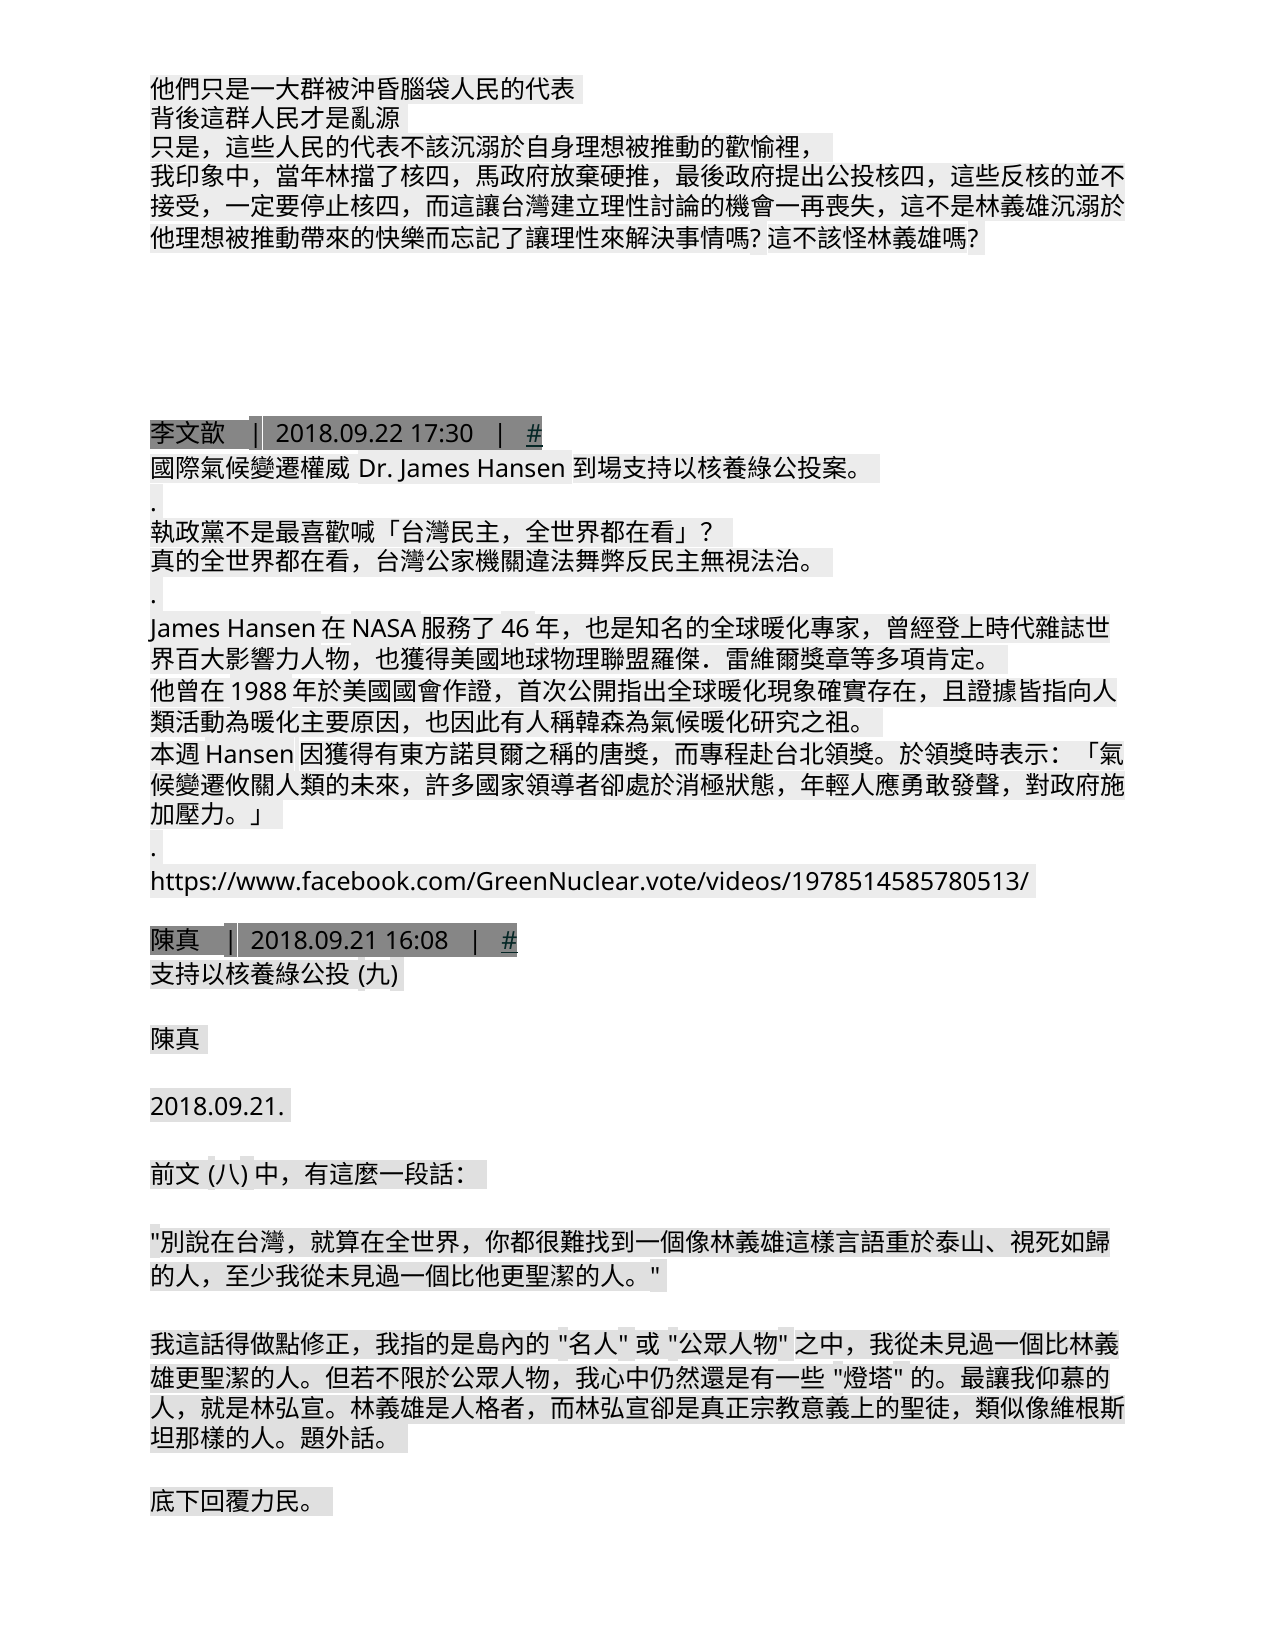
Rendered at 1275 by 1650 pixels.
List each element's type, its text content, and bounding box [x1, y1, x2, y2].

text 他們只是一大群被沖昏腦袋人民的代表 背後這群人民才是亂源 只是，這些人民的代表不該沉溺於自身理想被推動的歡愉裡， 我印象中，當年林擋了核四，馬政府放棄硬推，最後政府提出公投核四，這些反核的並不接受，一定要停止核四，而這讓台灣建立理性討論的機會一再喪失，這不是林義雄沉溺於他理想被推動帶來的快樂而忘記了讓理性來解決事情嗎? 這不該怪林義雄嗎? [150, 75, 1125, 357]
text 陳真 | 2018.09.21 16:08 | # [150, 923, 1125, 957]
text 支持以核養綠公投 (九) 陳真 2018.09.21. 前文 (八) 中，有這麼一段話： "別說在台灣，就算在全世界，你都很難找到一個像林義雄這樣言語重於泰山、視死如歸的人，至少我從未見過一個比他更聖潔的人。" 我這話得做點修正，我指的是島內的 "名人" 或 "公眾人物" 之中，我從未見過一個比林義雄更聖潔的人。但若不限於公眾人物，我心中仍然還是有一些 "燈塔" 的。最讓我仰慕的人，就是林弘宣。林義雄是人格者，而林弘宣卻是真正宗教意義上的聖徒，類似像維根斯坦那樣的人。題外話。 底下回覆力民。 罵人王八蛋只需一句話，但要證明某人不是王八蛋卻需千言萬語，但卻依然無法有效澄清。為什麼呢？因為觸及溝通的極限。若要說清，等於是必須把一生寫過講過的話全部重述一遍。有可能嗎？即便有可能，依然不會奏效。為什麼呢？因為世界不一樣，"語言" 也就不一樣；不同 "語言" 之間，溝通自有其無可跨越的極限。 法國從小就強調哲學教育，有一年 "高考"，出了一道題，挺有深度。題旨約莫此意： "透過說服，有無可能讓一個原本不喜歡某種藝術品的人喜歡上該藝術品？" 若我來作答，我會朝似有若無、似可似不可的方向兩邊作答。但若說到底，究竟有無可能呢？我基本上還是悲觀的。我不太相信 "喜不喜歡" 是一個可以溝通與傳遞的對象。我可以教導旁人藥理、病理與生化、微生物學、腦神經科學、心臟循環學，我也可以教導分析哲學、邏輯與數學、形上學、人工智能等等等，不管多艱難的知識都沒有溝通上的困難；凡是可被述說的，都可被教導或溝通。 除了知識與事實上的溝通，齊克果還曾提出一種 "能力上的溝通" (communication of capability)，比方說我可以教小朋友大完便要自己擦屁股，不要每次都要我擦；我也可以請課堂上的學生保持肅靜，或是教導藥商別企圖想賄賂我，或是做為車神，我更能教人開車，凡此種種，無關知識，而是一種能力或實踐與操作上的溝通。 溝通知識，溝通能力，都不困難。但是，情感怎麼溝通與傳遞呢？我如何可能讓你深深愛上一個你原本無感或厭惡的人呢？這幾乎是一件不可能的任務，因為它觸及了溝通的極限，觸及了背後整個世界觀或說氣味的不同。比方說，島內島外我最仰慕的現代人是林弘宣。但是，就算曾經有一天，林弘宣活生生地來到眾人面前，會仰慕他的人恐怕依然鳳毛麟角。這裏頭無關對錯，而僅僅有關於氣味之不同。 林弘宣曾有一份未面世的競選文宣，我手上卻有上百份，那是我看過最動人的一份文宣。因為林義雄的勸退，林弘宣放棄競選。那份文宣上寫著一句話，提到耶穌，林弘宣寫說："雖不能至，心嚮往矣"。我對林弘宣的感受亦如是，對於林弘宣所立下的榜樣，"雖不能至，心嚮往矣"。 其實，我和林弘宣僅有在他出獄之後有過幾面之緣。差不多是1987或1988年，有一天，台灣人權促進會正在開執委會，我也在場，他突然走進來，沒有任何寒喧，一開口就要求取消他的台權會顧問頭銜之類。 另一次則是在某位民進黨民代的服務處開會，大批警總特務與警察上門盤查，拉下鐵門，來個密室偵訊。林弘宣那天有事剛好也前來服務處。警察主管看到他，畢恭畢敬想跟他握手示好，林弘宣拒絕。我並不認為當場讓人難堪是好的行為，但這就是林弘宣。 至於力民所指控，林義雄不出面回應黃士修是因為看不起他 "只是一個普通人"，因此說林義雄 "追求虛榮"、"愛惜名聲" 等等，這個說法之 "邏輯"，我就完全兜不起來了。為什麼他一定要出面回應黃士修呢？為什麼不回應就是愛慕虛榮？這不會扯太遠嗎？什麼又是 "普通人" 呢？社會地位？權位高低？權位最高者就是總統，但是，哪個總統能輕易見得了林義雄？ 我夠 "普通" 了吧？三十年前的我何止普通，簡直跟乞丐沒兩樣。但我僅僅只是在當時的一次演講會上，隨口問他說何處可以買到Gene Sharp的書 "The Politics of Nonviolent Action"，沒想到一年後，他竟然主動找上我，打電話來我工作的林口長庚醫院，請我去他家，送我一套三冊的 "The Politics of Nonviolent Action"，還要我從他的書架上挑一本他寫的書，簽名送我留念，我挑了我最愛的 "從蘭陽到霧峰"。 那時候的林義雄，就跟神明沒兩樣，但他卻拒絕所有歡迎會及各種邀約，厭惡一切抬舉與吹捧；很長一段時間，任何政治人物幾乎都不可能見得著他，但他卻主動找上我這樣一個普通到不能再普通的普通人。 林義雄在英美日遊學四、五年，返國定居那一天，大批民意代表與群眾在路邊接機，圍住他所乘坐的車輛歡呼，旗海揮舞，敲鑼打鼓紅毯相迎，他卻堅持待在車上絕對不願下車接受歡呼與歡迎，直到群眾與民代們生氣離去。事後，黨外圈內就開始盛傳，林義雄可能發瘋了！否則怎麼會這樣不近人情？後來，自立晚報還派出記者明察暗訪之後，寫了篇報導說林義雄應該很正常，沒有發瘋。 你覺得這樣一個極端排斥世俗名聲喧嘩的人會 "追求名聲"、"愛慕虛榮"、"看不起普通人"？ 別說林義雄，我也一樣。倘若我收到一百封信，一百次邀約，我很可能只回一封，並且拒絕所有邀約。曾有十多年的時間，因為照顧父親，我甚至連拒絕都省了，因為我根本連信件都不會打開，因此累積成千上萬的信件。有位十分照顧我的醫界前輩，某某醫院的院長，曾多次寫信給我，提出見面邀約，但我好幾年來連一封信也沒回覆。直到不久前的有一天，我乍然聽說他已過世，心裏十分難過。類似的遺憾說不完，但這裏頭並無一絲不敬之意。 經常每隔幾年，我就會公告天下，表示歉意；我之不回電不回信不接電話，非不能也，亦非不為也，而是有些人確實過著跟一般人截然不同的生活。這裏頭並沒有對任何人有任何鄙夷之意。此其一。 林義雄如果會去區分什麼普通人、重要人，那就不叫做林義雄了，那他也就根本不可能具有太大的 "危害性" 了。他之所以力量如此之巨大，恰恰就是因為他無法被任何世俗標準所定義所交易。 倘若一定要區分輕重，那他最看重的肯定就是小孩子與年輕人。但這當然不意味著他必須接待所有人，回應所有人。就連我這樣一個嚮往隱士生活的非公眾人物，尚且有潮水般的各種邀約，何況林義雄？我光是回應外界千百分之一的各種要求或詢問或討論與質疑等等等，恐怕就會累出人命來，經常覺得自己很像什麼立委服務處主任那般辛苦，何況林義雄？ 我若要花時間去回覆那麼多信件，我一天就算有兩千四百個小時恐怕都不夠用，哪裏還會有時間吃飯、睡覺、讀書、寫書、做研究，看診、買菜、當司機接送上下班上下學、煮飯、洗衣、晾衣、換尿布、修理各種家庭用品、修車、加油、跑銀行、跑郵局、照顧許多貧苦病痛的長輩、開會、買房子、借貸、看病就醫、處理無數的家庭事務與風波、幫助外界無數需要被救助者....等等等等等。此其二。 每天常收到國外一堆信件，大多與人權或難民或貧病兒童有關，但我大多也只能置若罔聞。我喜歡動物，住在醫院附近的一群可愛的小狗，每天帶給我許多歡樂與期待。我喜歡牠們每次看到我就想擋住我的去路，或是輕咬我的腳跟，不願意讓我離去。這群無辜可愛活潑聰明的小狗，早在我心中佔有一席之地，但我仍然坐視醫院對他們痛下殺手，全部消滅.... 世界這麼大，浩瀚時空底下無數的事，哪些重要哪些不重要，當然是我自己說了算。即便那些對於我無比重要的事，我依然得置若罔聞不是嗎？要不然我還能如何呢？更何況是那些我覺得根本不具重要性的事。 除非千手觀音，否則對於某些人來說，他事實上也就只能依其自身所需，過著他應有或想要有的生活。如果他不是過著那樣的生活，他就不可能是他了。這一點很重要。聖經說，"你的日子如何，力量必如何。" 也就是說，你怎麼活，你就會是個什麼樣的人。此其三。 總之，人畢竟不是股票。股票分分秒秒上上下下，漲跌不定，但人格卻是恆常穩定的東西，比體溫還穩定。我常覺得世俗的褒貶極其廉價而膚淺，很多人看我就好像看成一支股票那樣，我只要寫個比方說 "操它媽的"，對某些人來說，我很可能馬上就會被打入跌停板，原來陳真是這種人！我若寫個什麼感人肺腑的，一些人就歌頌。其實不管是褒或貶，大多鬼扯蛋，畢竟我又不是股票。 任何人都一樣，人格或個性或說氣味品味是一輩子的事，恆常穩定，想假裝也假裝不來，不會因為某個根本微不足道的外在行為就突然被降評，也不會因為某個所謂善行就調高評等，那是股票行情的幹法，不是人之所以為人。 我長這麼大，閱人無數，我還不曾見過人格或個性會改變的，除非腦傷，例如中風、車禍或吸毒，或罹患精神病等等，那就應該要來掛我這一科。當然，外在行為可以改變，但那畢竟無關乎人格或個性。好人當然也會做壞事，人渣更是經常做好事不是嗎？此其四。 我可以此其一二三四五六七八九不斷下去，但這些說法畢竟都很瑣碎。真正的說法是，溝通已經來到盡頭。 盡頭之事不可說，但我也許還是可以試著說那不可說的，這部份就再找時間下回分曉了。 [150, 957, 1125, 1550]
text 國際氣候變遷權威 Dr. James Hansen 到場支持以核養綠公投案。 . 執政黨不是最喜歡喊「台灣民主，全世界都在看」？ 真的全世界都在看，台灣公家機關違法舞弊反民主無視法治。 . James Hansen在NASA服務了46年，也是知名的全球暖化專家，曾經登上時代雜誌世界百大影響力人物，也獲得美國地球物理聯盟羅傑．雷維爾獎章等多項肯定。 他曾在1988年於美國國會作證，首次公開指出全球暖化現象確實存在，且證據皆指向人類活動為暖化主要原因，也因此有人稱韓森為氣候暖化研究之祖。 本週Hansen因獲得有東方諾貝爾之稱的唐獎，而專程赴台北領獎。於領獎時表示：「氣候變遷攸關人類的未來，許多國家領導者卻處於消極狀態，年輕人應勇敢發聲，對政府施加壓力。」 . https://www.facebook.com/GreenNuclear.vote/videos/1978514585780513/ [150, 450, 1125, 898]
text 李文歆 | 2018.09.22 17:30 | # [150, 416, 1125, 450]
